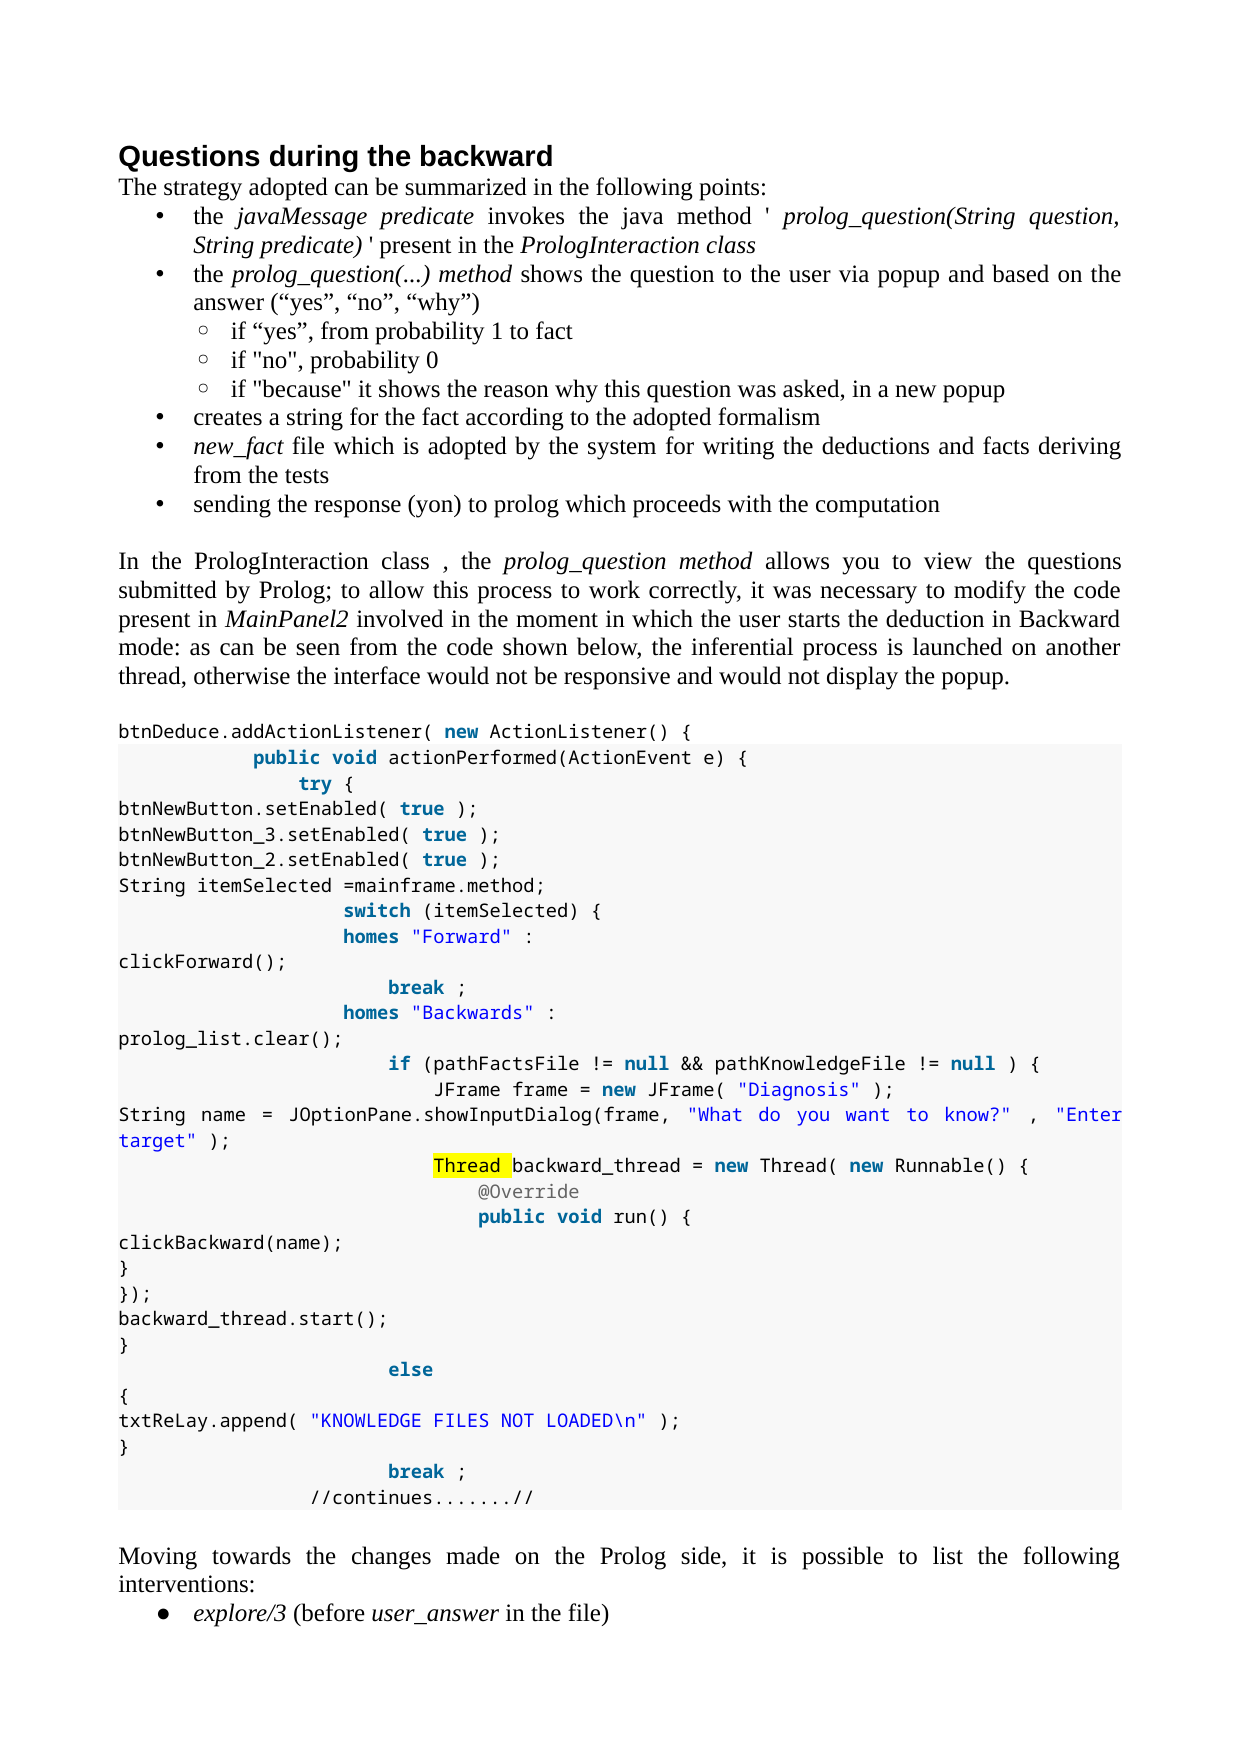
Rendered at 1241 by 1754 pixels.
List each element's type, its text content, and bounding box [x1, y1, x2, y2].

text clickBackward(name); [118, 1229, 1122, 1255]
text } [118, 1331, 1122, 1357]
list creates a string for the fact according to the adopted formalism [156, 402, 1122, 431]
list if "because" it shows the reason why this question was asked, in a new popup [193, 374, 1122, 402]
text } [118, 1255, 1122, 1280]
text txtReLay.append( "KNOWLEDGE FILES NOT LOADED\n" ); [118, 1408, 1122, 1433]
text }); [118, 1280, 1122, 1306]
text public void run() { [118, 1204, 1122, 1229]
text homes "Backwards" : [118, 999, 1122, 1025]
list sending the response (yon) to prolog which proceeds with the computation [156, 489, 1122, 517]
text if (pathFactsFile != null && pathKnowledgeFile != null ) { [118, 1051, 1122, 1076]
text } [118, 1433, 1122, 1459]
text Moving towards the changes made on the Prolog side, it is possible to list the following interventions: [118, 1541, 1122, 1598]
text clickForward(); [118, 948, 1122, 974]
text backward_thread.start(); [118, 1306, 1122, 1331]
text //continues.......// [118, 1484, 1122, 1510]
text btnNewButton_3.setEnabled( true ); [118, 821, 1122, 846]
text @Override [118, 1178, 1122, 1204]
text String itemSelected =mainframe.method; [118, 872, 1122, 897]
list explore/3 (before user_answer in the file) [156, 1598, 1122, 1627]
text else [118, 1357, 1122, 1382]
list the prolog_question(...) method shows the question to the user via popup and based on the answer (“yes”, “no”, “why”) [156, 259, 1122, 316]
text public void actionPerformed(ActionEvent e) { [118, 744, 1122, 770]
text btnDeduce.addActionListener( new ActionListener() { [118, 719, 1122, 744]
text In the PrologInteraction class , the prolog_question method allows you to view the questions submitted by Prolog; to allow this process to work correctly, it was necessary to modify the code present in MainPanel2 involved in the moment in which the user starts the deduction in Backward mode: as can be seen from the code shown below, the inferential process is launched on another thread, otherwise the interface would not be responsive and would not display the popup. [118, 546, 1122, 690]
text { [118, 1382, 1122, 1408]
list the javaMessage predicate invokes the java method ' prolog_question(String question, String predicate) ' present in the PrologInteraction class [156, 201, 1122, 259]
text btnNewButton.setEnabled( true ); [118, 795, 1122, 821]
text Thread backward_thread = new Thread( new Runnable() { [118, 1153, 1122, 1178]
text String name = JOptionPane.showInputDialog(frame, "What do you want to know?" , "Enter target" ); [118, 1102, 1122, 1153]
text JFrame frame = new JFrame( "Diagnosis" ); [118, 1076, 1122, 1102]
text switch (itemSelected) { [118, 897, 1122, 923]
subtitle Questions during the backward [118, 139, 1122, 172]
text prolog_list.clear(); [118, 1025, 1122, 1051]
list if "no", probability 0 [193, 345, 1122, 374]
text homes "Forward" : [118, 923, 1122, 948]
list if “yes”, from probability 1 to fact [193, 316, 1122, 345]
text The strategy adopted can be summarized in the following points: [118, 172, 1122, 201]
text break ; [118, 1459, 1122, 1484]
text break ; [118, 974, 1122, 999]
text try { [118, 770, 1122, 795]
text btnNewButton_2.setEnabled( true ); [118, 846, 1122, 872]
list new_fact file which is adopted by the system for writing the deductions and facts deriving from the tests [156, 431, 1122, 489]
